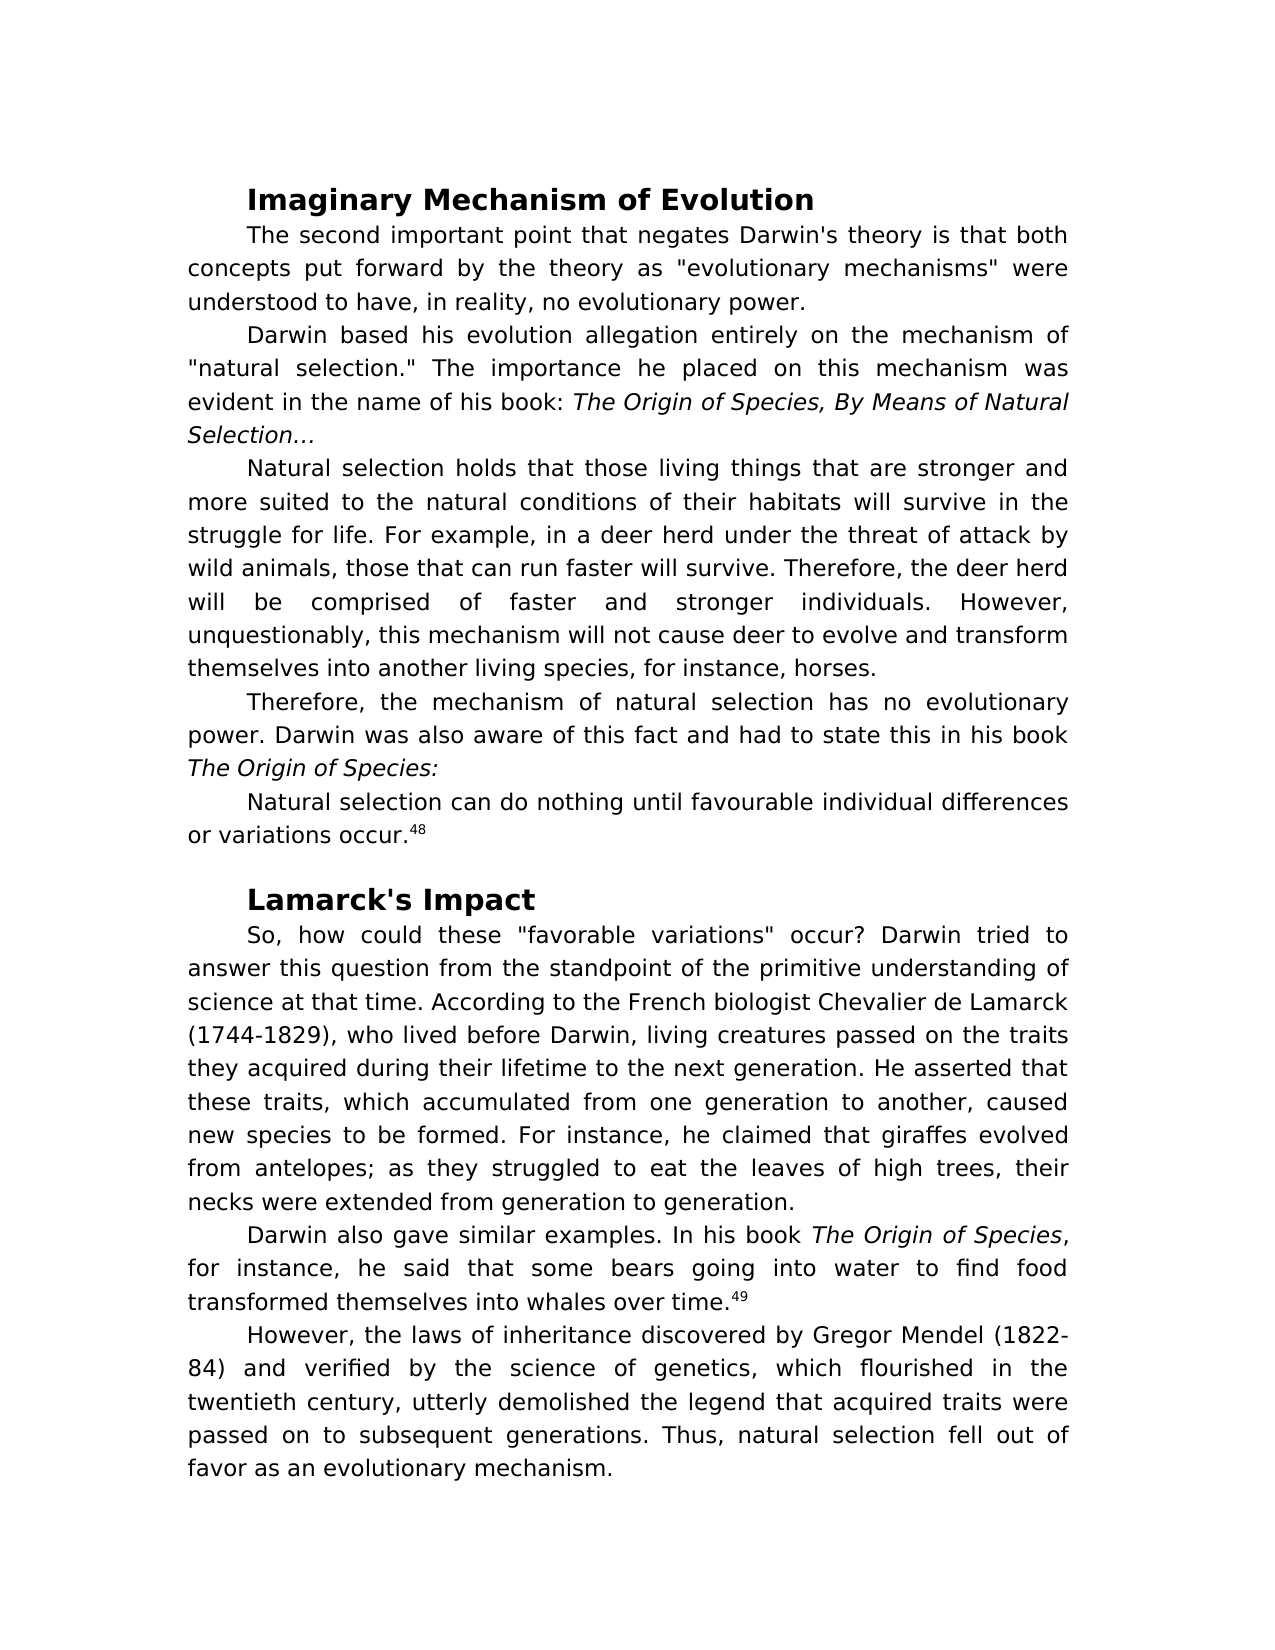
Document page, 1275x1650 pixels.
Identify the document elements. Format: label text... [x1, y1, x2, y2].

text Imaginary Mechanism of Evolution [187, 183, 1070, 217]
text Therefore, the mechanism of natural selection has no evolutionary power. Darwin was also aware of this fact and had to state this in his book The Origin of Species: [187, 683, 1070, 783]
text Darwin based his evolution allegation entirely on the mechanism of "natural selection." The importance he placed on this mechanism was evident in the name of his book: The Origin of Species, By Means of Natural Selection… [187, 317, 1070, 450]
text The second important point that negates Darwin's theory is that both concepts put forward by the theory as "evolutionary mechanisms" were understood to have, in reality, no evolutionary power. [187, 217, 1070, 317]
text Natural selection holds that those living things that are stronger and more suited to the natural conditions of their habitats will survive in the struggle for life. For example, in a deer herd under the threat of attack by wild animals, those that can run faster will survive. Therefore, the deer herd will be comprised of faster and stronger individuals. However, unquestionably, this mechanism will not cause deer to evolve and transform themselves into another living species, for instance, horses. [187, 450, 1070, 683]
text However, the laws of inheritance discovered by Gregor Mendel (1822-84) and verified by the science of genetics, which flourished in the twentieth century, utterly demolished the legend that acquired traits were passed on to subsequent generations. Thus, natural selection fell out of favor as an evolutionary mechanism. [187, 1317, 1070, 1483]
text Lamarck's Impact [187, 883, 1070, 917]
text Natural selection can do nothing until favourable individual differences or variations occur.48 [187, 783, 1070, 850]
text Darwin also gave similar examples. In his book The Origin of Species, for instance, he said that some bears going into water to find food transformed themselves into whales over time.49 [187, 1217, 1070, 1317]
text So, how could these "favorable variations" occur? Darwin tried to answer this question from the standpoint of the primitive understanding of science at that time. According to the French biologist Chevalier de Lamarck (1744-1829), who lived before Darwin, living creatures passed on the traits they acquired during their lifetime to the next generation. He asserted that these traits, which accumulated from one generation to another, caused new species to be formed. For instance, he claimed that giraffes evolved from antelopes; as they struggled to eat the leaves of high trees, their necks were extended from generation to generation. [187, 917, 1070, 1217]
